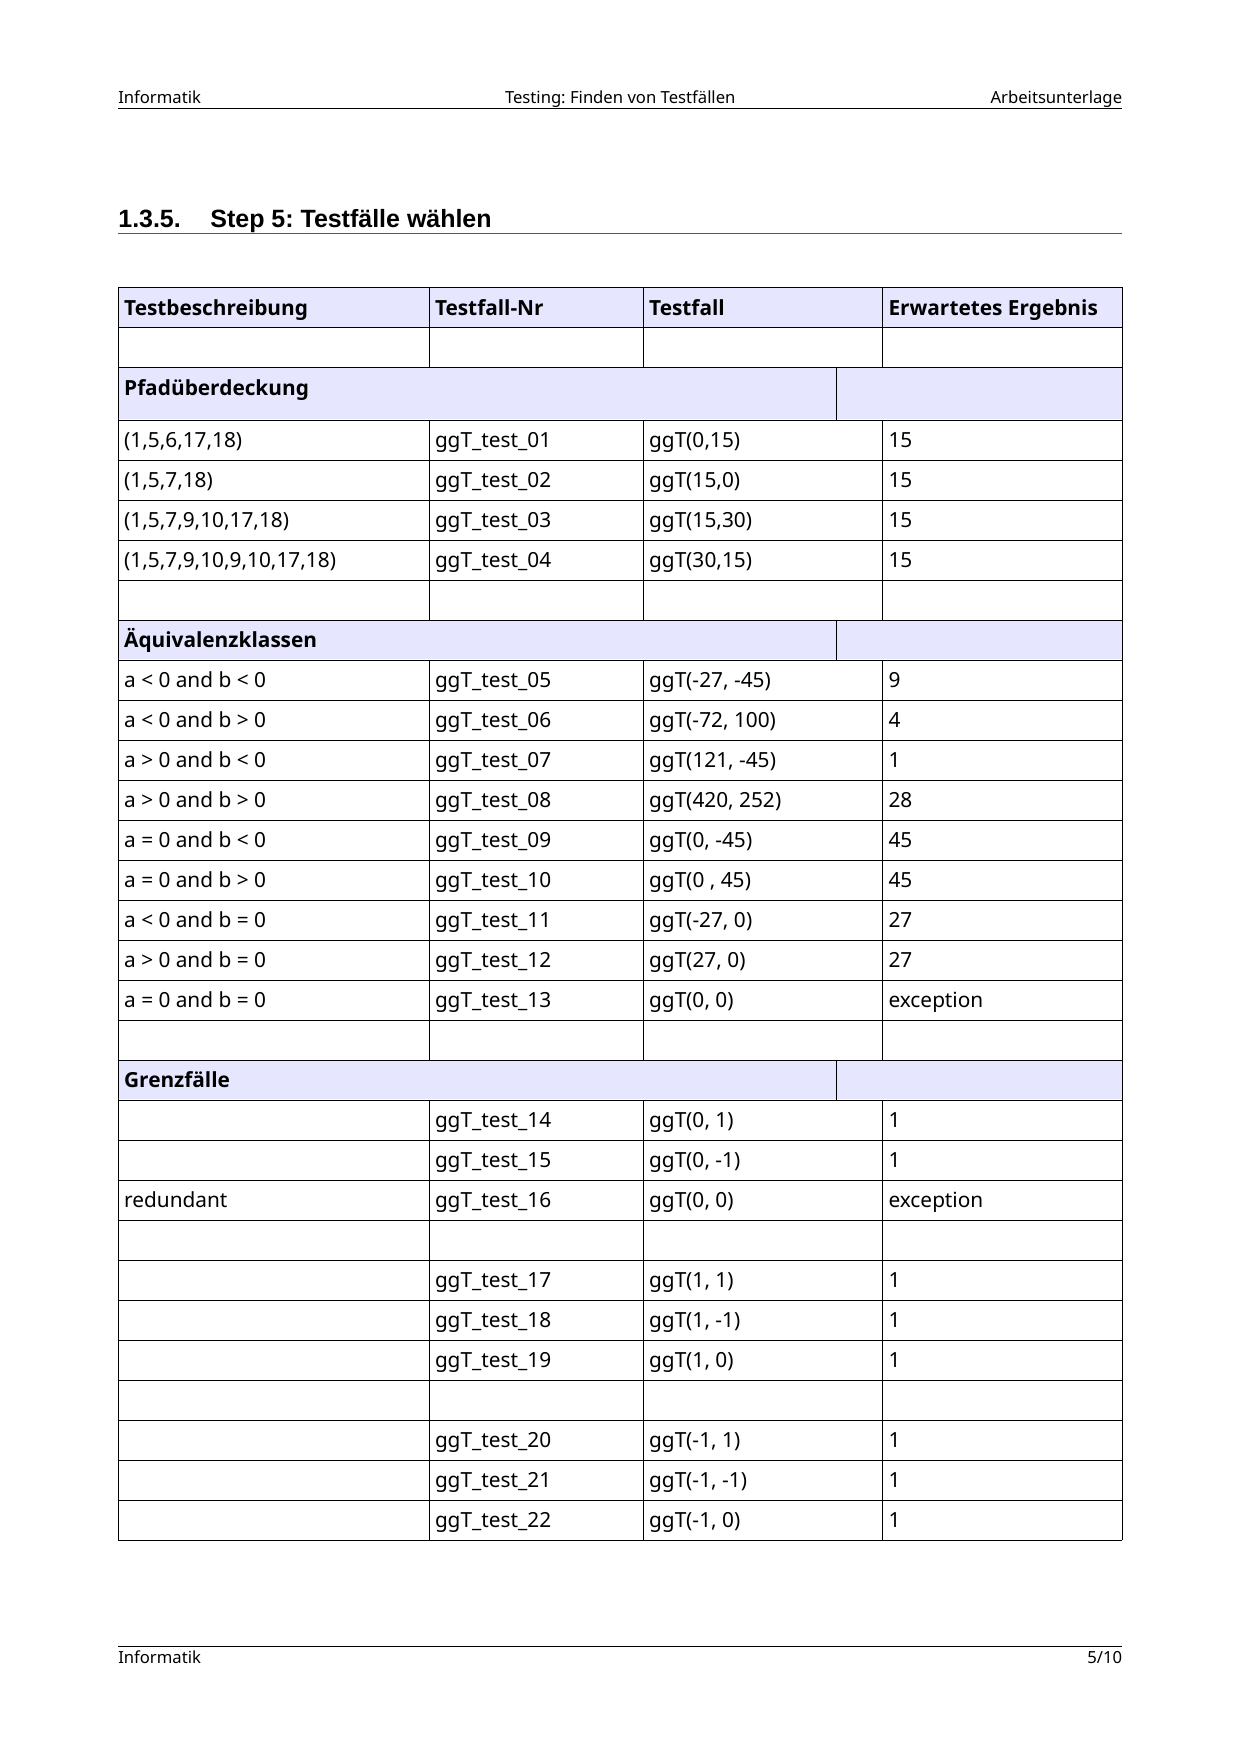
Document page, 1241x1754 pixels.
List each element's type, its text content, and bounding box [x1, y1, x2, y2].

table_cell [644, 328, 882, 367]
table_cell ggT_test_06 [430, 701, 643, 739]
table_cell ggT(1, 0) [644, 1341, 882, 1379]
table_cell ggT(-72, 100) [644, 701, 882, 739]
table_cell 1 [883, 1261, 1122, 1299]
table_cell [119, 1341, 429, 1379]
table_cell (1,5,7,9,10,17,18) [119, 501, 429, 539]
table_cell ggT_test_03 [430, 501, 643, 539]
table_cell [119, 1221, 429, 1259]
table_cell 45 [883, 861, 1122, 899]
table_header Testfall-Nr [430, 288, 643, 327]
table_cell a < 0 and b = 0 [119, 901, 429, 939]
table_cell ggT(121, -45) [644, 741, 882, 779]
table_cell 15 [883, 541, 1122, 579]
table_cell exception [883, 1181, 1122, 1219]
table_cell ggT(30,15) [644, 541, 882, 579]
table_cell [430, 581, 643, 619]
table_cell ggT_test_09 [430, 821, 643, 859]
table_cell 1 [883, 1461, 1122, 1499]
table_cell [644, 1021, 882, 1059]
table_cell [119, 581, 429, 619]
table_cell [430, 1021, 643, 1059]
table_cell ggT_test_11 [430, 901, 643, 939]
table_cell [837, 1061, 1122, 1099]
table_cell ggT_test_02 [430, 461, 643, 499]
table_cell ggT(0,15) [644, 421, 882, 459]
table_cell [119, 1261, 429, 1299]
table_cell [119, 1501, 429, 1539]
table_cell 15 [883, 461, 1122, 499]
table_cell ggT(0 , 45) [644, 861, 882, 899]
table_cell (1,5,6,17,18) [119, 421, 429, 459]
table_header Testbeschreibung [119, 288, 429, 327]
table_cell 27 [883, 901, 1122, 939]
table_cell 15 [883, 421, 1122, 459]
table_cell 45 [883, 821, 1122, 859]
table_cell [644, 581, 882, 619]
table_cell a = 0 and b < 0 [119, 821, 429, 859]
table_cell ggT_test_21 [430, 1461, 643, 1499]
table_header Testfall [644, 288, 882, 327]
table_cell 28 [883, 781, 1122, 819]
table_cell [119, 1461, 429, 1499]
table_cell ggT(-27, -45) [644, 661, 882, 699]
table_cell ggT_test_22 [430, 1501, 643, 1539]
table_cell ggT_test_17 [430, 1261, 643, 1299]
table_cell ggT_test_01 [430, 421, 643, 459]
table_cell ggT(-1, 1) [644, 1421, 882, 1459]
table_cell 1 [883, 1341, 1122, 1379]
table_cell ggT(420, 252) [644, 781, 882, 819]
table_cell ggT(0, -1) [644, 1141, 882, 1179]
subtitle Step 5: Testfälle wählen [118, 204, 1122, 233]
table_cell redundant [119, 1181, 429, 1219]
table_cell ggT_test_16 [430, 1181, 643, 1219]
table_header Erwartetes Ergebnis [883, 288, 1122, 327]
table_cell 27 [883, 941, 1122, 979]
table_cell 1 [883, 1501, 1122, 1539]
table_cell a = 0 and b > 0 [119, 861, 429, 899]
table_cell ggT_test_15 [430, 1141, 643, 1179]
table_cell [644, 1381, 882, 1419]
table_cell [119, 1021, 429, 1059]
table_cell [119, 1381, 429, 1419]
table_cell ggT(0, -45) [644, 821, 882, 859]
table_cell [883, 1221, 1122, 1259]
table_cell a = 0 and b = 0 [119, 981, 429, 1019]
table_cell [837, 368, 1122, 419]
table_cell (1,5,7,9,10,9,10,17,18) [119, 541, 429, 579]
table_cell ggT(15,0) [644, 461, 882, 499]
table_cell 15 [883, 501, 1122, 539]
table_cell (1,5,7,18) [119, 461, 429, 499]
table_cell [119, 1421, 429, 1459]
table_cell a > 0 and b > 0 [119, 781, 429, 819]
table_cell [883, 1021, 1122, 1059]
table_cell [883, 328, 1122, 367]
table_cell 9 [883, 661, 1122, 699]
table_cell [430, 328, 643, 367]
table_cell ggT_test_05 [430, 661, 643, 699]
table_cell [119, 1301, 429, 1339]
table_cell [837, 621, 1122, 659]
table_cell exception [883, 981, 1122, 1019]
table_cell ggT(-1, 0) [644, 1501, 882, 1539]
table_cell ggT_test_19 [430, 1341, 643, 1379]
table_cell ggT(-1, -1) [644, 1461, 882, 1499]
table_cell ggT(1, 1) [644, 1261, 882, 1299]
table_cell [883, 1381, 1122, 1419]
table_cell ggT(0, 1) [644, 1101, 882, 1139]
table_cell ggT(15,30) [644, 501, 882, 539]
table_cell a < 0 and b < 0 [119, 661, 429, 699]
table_cell [430, 1381, 643, 1419]
table_cell ggT_test_10 [430, 861, 643, 899]
table_cell Äquivalenzklassen [119, 621, 836, 659]
table_cell ggT_test_08 [430, 781, 643, 819]
table_cell ggT_test_13 [430, 981, 643, 1019]
table_cell ggT(0, 0) [644, 981, 882, 1019]
table_cell a < 0 and b > 0 [119, 701, 429, 739]
table_cell ggT_test_20 [430, 1421, 643, 1459]
table_cell [119, 328, 429, 367]
table_cell Grenzfälle [119, 1061, 836, 1099]
table_cell ggT_test_07 [430, 741, 643, 779]
table_cell ggT(0, 0) [644, 1181, 882, 1219]
table_cell [119, 1141, 429, 1179]
table_cell ggT_test_04 [430, 541, 643, 579]
table_cell a > 0 and b = 0 [119, 941, 429, 979]
table_cell [883, 581, 1122, 619]
table_cell 1 [883, 1101, 1122, 1139]
table_cell 4 [883, 701, 1122, 739]
table_cell 1 [883, 1301, 1122, 1339]
table_cell 1 [883, 741, 1122, 779]
table_cell ggT(1, -1) [644, 1301, 882, 1339]
table_cell [430, 1221, 643, 1259]
table_cell 1 [883, 1141, 1122, 1179]
table_cell ggT_test_14 [430, 1101, 643, 1139]
table_cell ggT_test_18 [430, 1301, 643, 1339]
table_cell ggT(-27, 0) [644, 901, 882, 939]
table_cell [119, 1101, 429, 1139]
table_cell a > 0 and b < 0 [119, 741, 429, 779]
table_cell [644, 1221, 882, 1259]
table_cell 1 [883, 1421, 1122, 1459]
table_cell ggT(27, 0) [644, 941, 882, 979]
table_cell Pfadüberdeckung [119, 368, 836, 419]
table_cell ggT_test_12 [430, 941, 643, 979]
